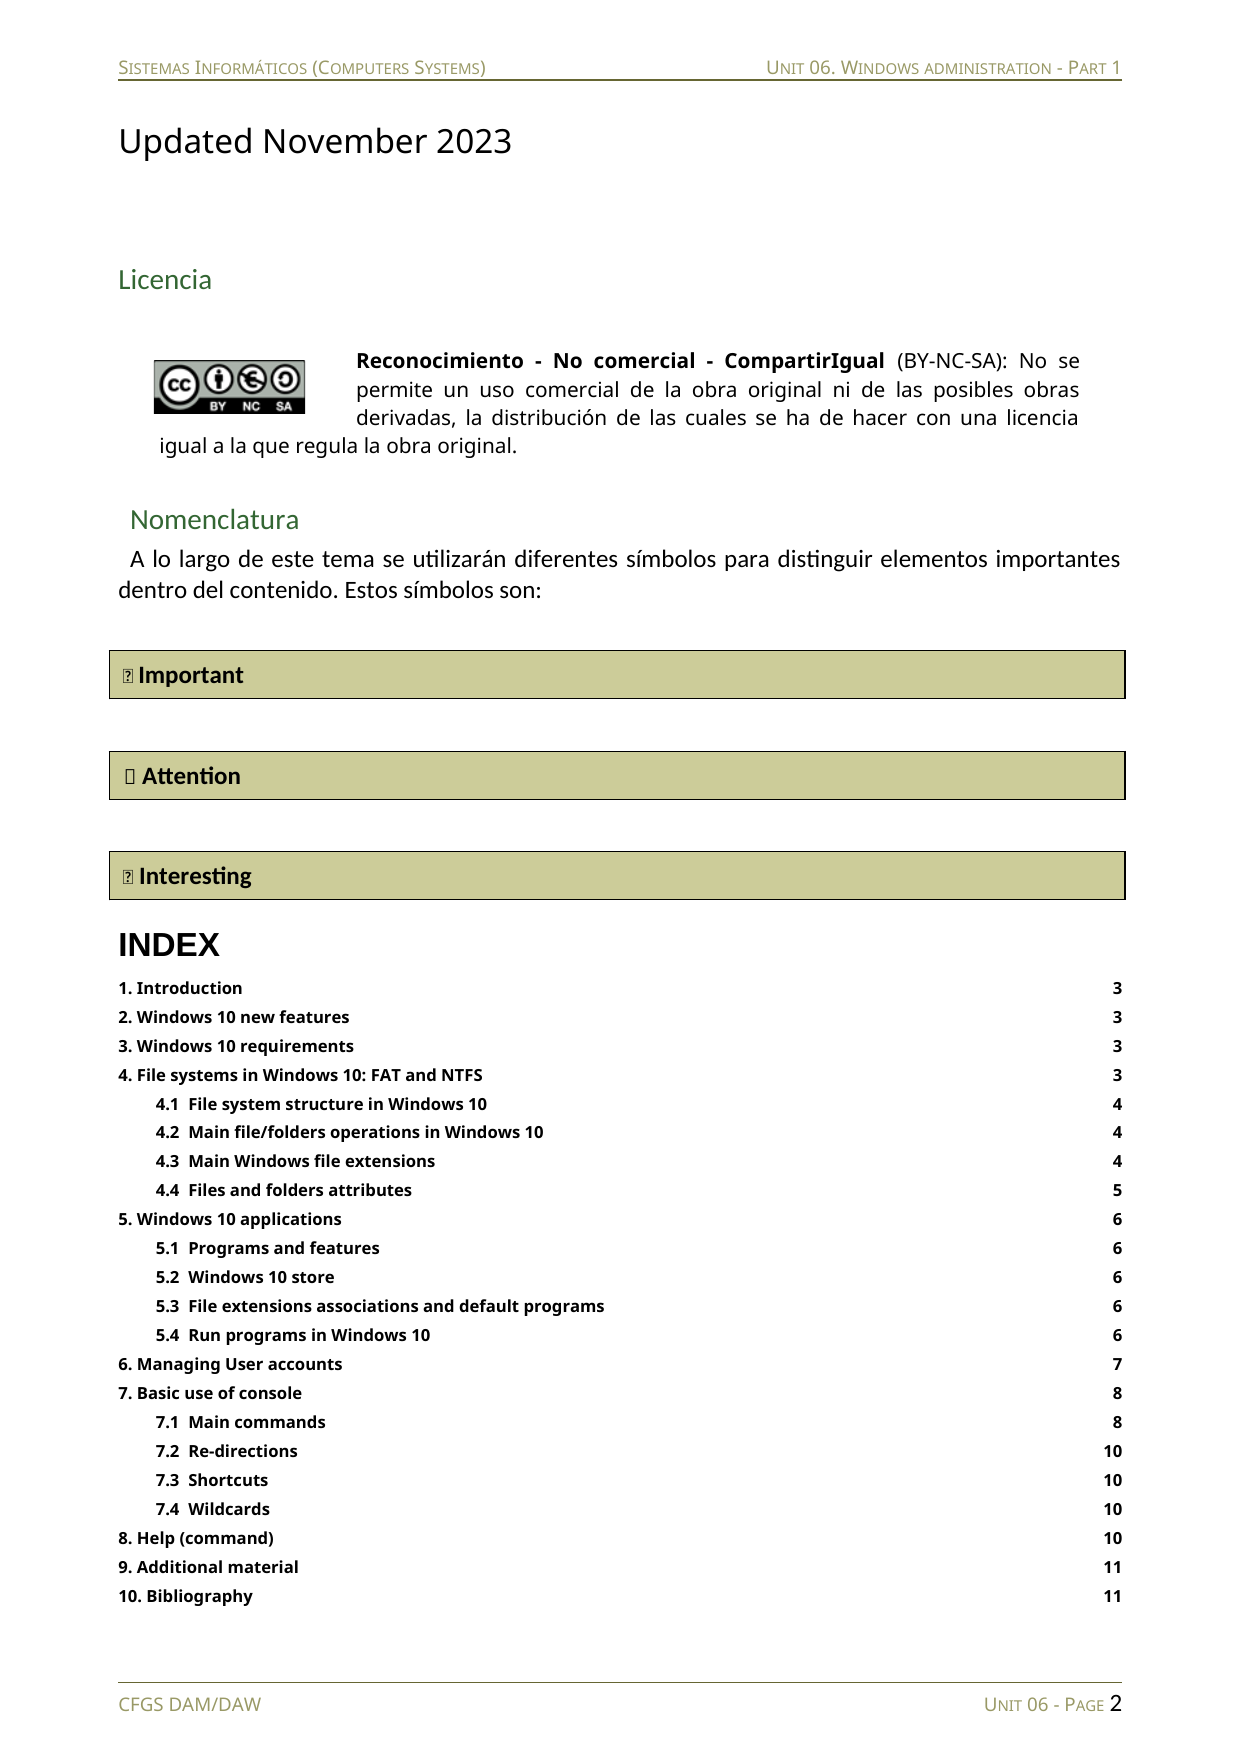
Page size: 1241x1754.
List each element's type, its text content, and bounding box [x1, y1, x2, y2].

picture [153, 360, 306, 414]
text 5.2 Windows 10 store 6 [156, 1266, 1122, 1289]
text 7.2 Re-directions 10 [156, 1440, 1122, 1462]
text 📖 Important [110, 651, 1124, 698]
text 2. Windows 10 new features 3 [118, 1005, 1122, 1028]
text Reconocimiento - No comercial - CompartirIgual (BY-NC-SA): No se permite un uso comercial de la obra original ni de las posibles obras derivadas, la distribución de las cuales se ha de hacer con una licencia igual a la que regula la obra original. [159, 346, 1080, 460]
text 9. Additional material 11 [118, 1556, 1122, 1578]
text 4. File systems in Windows 10: FAT and NTFS 3 [118, 1063, 1122, 1086]
text A lo largo de este tema se utilizarán diferentes símbolos para distinguir elementos importantes dentro del contenido. Estos símbolos son: [118, 543, 1122, 604]
text 5. Windows 10 applications 6 [118, 1208, 1122, 1231]
text Nomenclatura [118, 501, 1122, 537]
text Updated November 2023 [118, 118, 1122, 163]
text 5.4 Run programs in Windows 10 6 [156, 1324, 1122, 1347]
text 7.4 Wildcards 10 [156, 1498, 1122, 1520]
text 5.1 Programs and features 6 [156, 1237, 1122, 1260]
text 3. Windows 10 requirements 3 [118, 1034, 1122, 1057]
text 10. Bibliography 11 [118, 1584, 1122, 1607]
text 💬 Interesting [110, 852, 1124, 899]
text 7.3 Shortcuts 10 [156, 1469, 1122, 1491]
text 7.1 Main commands 8 [156, 1411, 1122, 1433]
text 6. Managing User accounts 7 [118, 1353, 1122, 1376]
text 7. Basic use of console 8 [118, 1382, 1122, 1404]
text INDEX [118, 925, 1122, 964]
text 4.4 Files and folders attributes 5 [156, 1179, 1122, 1202]
text 5.3 File extensions associations and default programs 6 [156, 1295, 1122, 1318]
text ❕ Attention [110, 752, 1124, 799]
text 8. Help (command) 10 [118, 1527, 1122, 1549]
text 4.2 Main file/folders operations in Windows 10 4 [156, 1121, 1122, 1144]
text 4.1 File system structure in Windows 10 4 [156, 1092, 1122, 1115]
text 1. Introduction 3 [118, 976, 1122, 999]
text 4.3 Main Windows file extensions 4 [156, 1150, 1122, 1173]
text Licencia [118, 261, 1122, 297]
